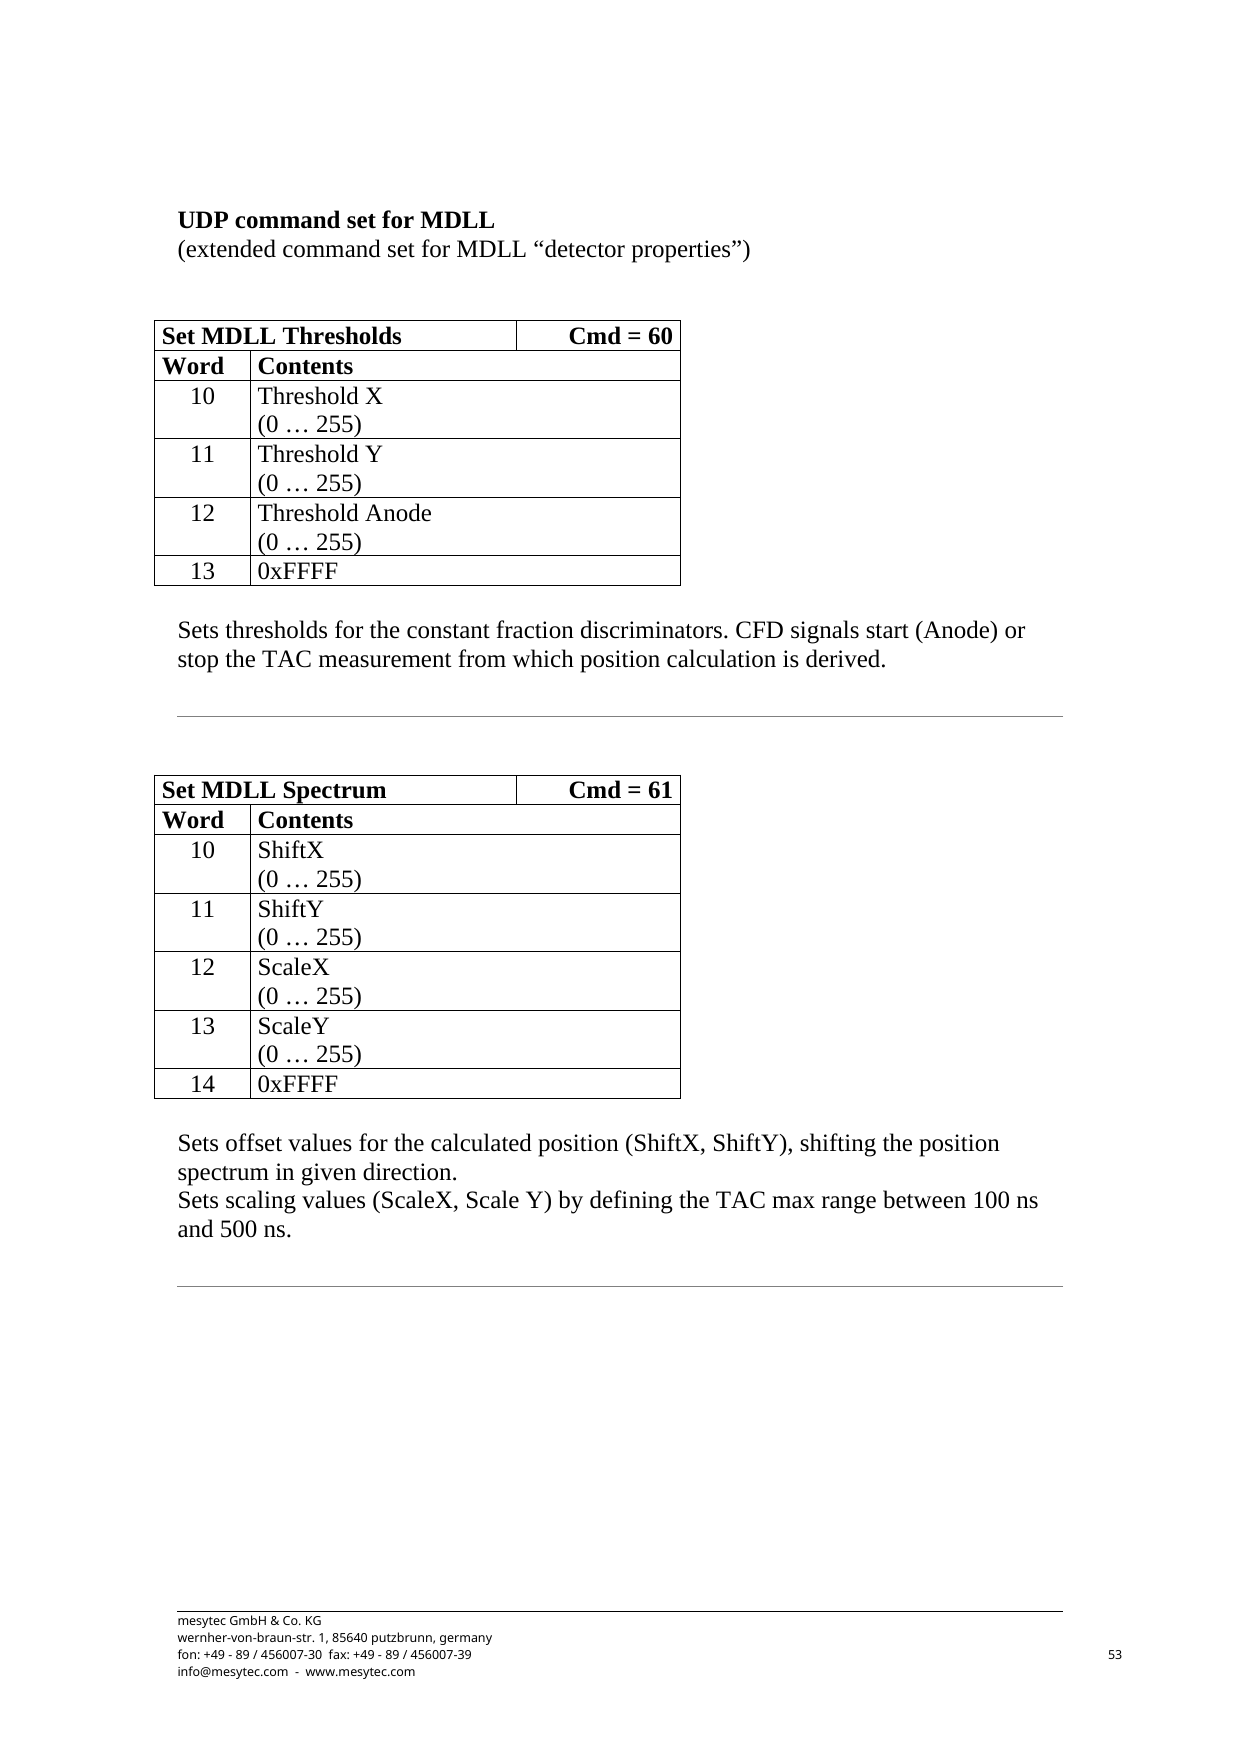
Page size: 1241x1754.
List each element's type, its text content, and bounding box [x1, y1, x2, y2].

table_header Cmd = 61 [517, 776, 680, 804]
table_cell 12 [155, 952, 250, 1010]
table_cell ScaleY (0 … 255) [251, 1011, 680, 1068]
text (extended command set for MDLL “detector properties”) [177, 234, 1063, 263]
table_cell Word [155, 351, 250, 380]
table_cell 0xFFFF [251, 1069, 680, 1098]
text Sets offset values for the calculated position (ShiftX, ShiftY), shifting the position spectrum in given direction. [177, 1128, 1063, 1185]
table_header Cmd = 60 [517, 321, 680, 350]
table_header Set MDLL Spectrum [155, 776, 516, 804]
table_cell 10 [155, 381, 250, 438]
table_cell 12 [155, 498, 250, 555]
table_cell Contents [251, 805, 680, 834]
table_header Set MDLL Thresholds [155, 321, 516, 350]
table_cell Threshold Y (0 … 255) [251, 439, 680, 497]
table_cell 14 [155, 1069, 250, 1098]
table_cell Word [155, 805, 250, 834]
table_cell ShiftX (0 … 255) [251, 835, 680, 893]
table_cell Threshold X (0 … 255) [251, 381, 680, 438]
text Sets scaling values (ScaleX, Scale Y) by defining the TAC max range between 100 ns and 500 ns. [177, 1185, 1063, 1243]
table_cell 0xFFFF [251, 556, 680, 585]
table_cell ScaleX (0 … 255) [251, 952, 680, 1010]
table_cell 13 [155, 1011, 250, 1068]
table_cell 10 [155, 835, 250, 893]
table_cell Threshold Anode (0 … 255) [251, 498, 680, 555]
text UDP command set for MDLL [177, 205, 1063, 234]
table_cell Contents [251, 351, 680, 380]
text Sets thresholds for the constant fraction discriminators. CFD signals start (Anode) or stop the TAC measurement from which position calculation is derived. [177, 615, 1063, 672]
table_cell 11 [155, 894, 250, 951]
table_cell 13 [155, 556, 250, 585]
table_cell ShiftY (0 … 255) [251, 894, 680, 951]
table_cell 11 [155, 439, 250, 497]
